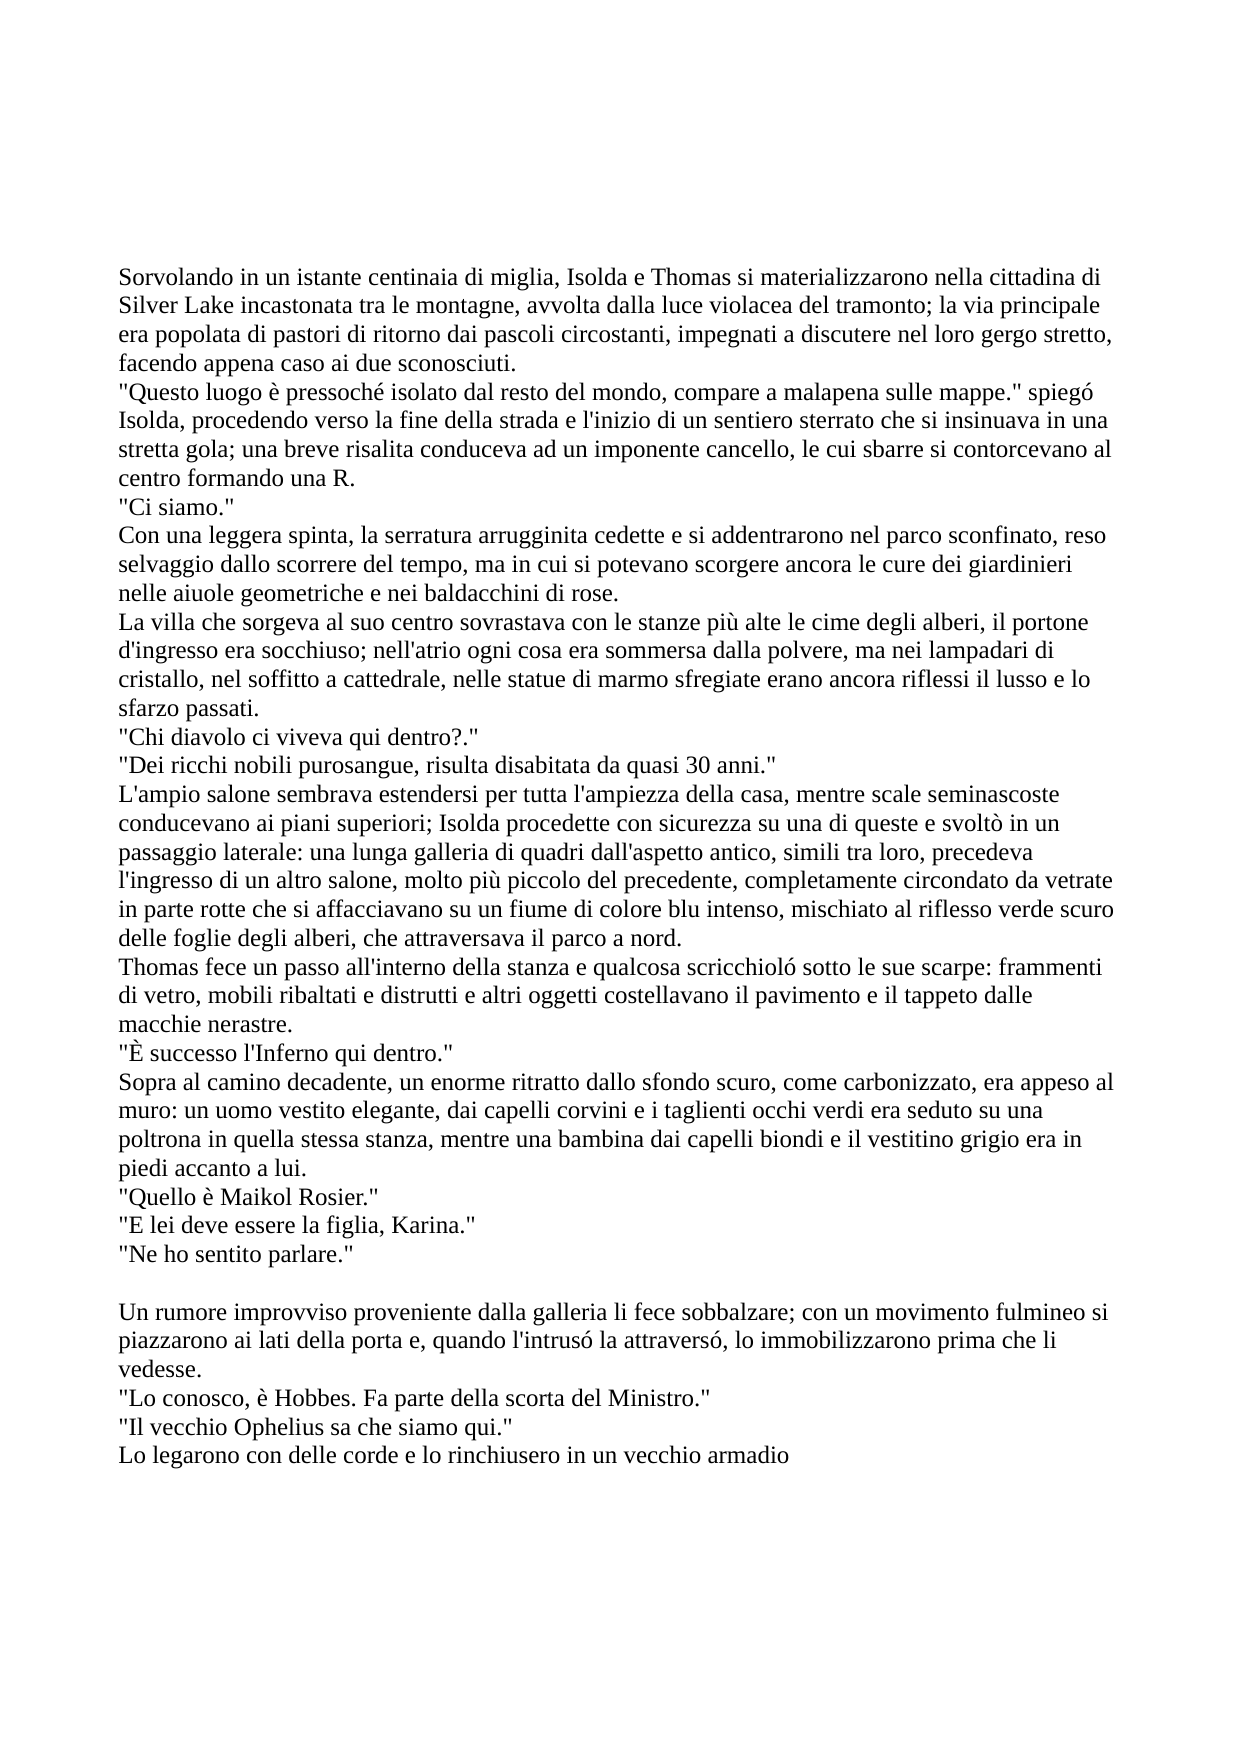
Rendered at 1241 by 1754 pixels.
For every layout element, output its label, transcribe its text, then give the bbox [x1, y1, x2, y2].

text "Lo conosco, è Hobbes. Fa parte della scorta del Ministro." [118, 1383, 1122, 1412]
text La villa che sorgeva al suo centro sovrastava con le stanze più alte le cime degli alberi, il portone d'ingresso era socchiuso; nell'atrio ogni cosa era sommersa dalla polvere, ma nei lampadari di cristallo, nel soffitto a cattedrale, nelle statue di marmo sfregiate erano ancora riflessi il lusso e lo sfarzo passati. [118, 607, 1122, 722]
text "Dei ricchi nobili purosangue, risulta disabitata da quasi 30 anni." [118, 751, 1122, 779]
text "Il vecchio Ophelius sa che siamo qui." [118, 1412, 1122, 1441]
text "E lei deve essere la figlia, Karina." [118, 1211, 1122, 1239]
text Sorvolando in un istante centinaia di miglia, Isolda e Thomas si materializzarono nella cittadina di Silver Lake incastonata tra le montagne, avvolta dalla luce violacea del tramonto; la via principale era popolata di pastori di ritorno dai pascoli circostanti, impegnati a discutere nel loro gergo stretto, facendo appena caso ai due sconosciuti. [118, 262, 1122, 377]
text "Chi diavolo ci viveva qui dentro?." [118, 722, 1122, 751]
text "È successo l'Inferno qui dentro." [118, 1038, 1122, 1067]
text "Ci siamo." [118, 492, 1122, 521]
text "Questo luogo è pressoché isolato dal resto del mondo, compare a malapena sulle mappe." spiegó Isolda, procedendo verso la fine della strada e l'inizio di un sentiero sterrato che si insinuava in una stretta gola; una breve risalita conduceva ad un imponente cancello, le cui sbarre si contorcevano al centro formando una R. [118, 377, 1122, 492]
text Sopra al camino decadente, un enorme ritratto dallo sfondo scuro, come carbonizzato, era appeso al muro: un uomo vestito elegante, dai capelli corvini e i taglienti occhi verdi era seduto su una poltrona in quella stessa stanza, mentre una bambina dai capelli biondi e il vestitino grigio era in piedi accanto a lui. [118, 1067, 1122, 1182]
text Thomas fece un passo all'interno della stanza e qualcosa scricchioló sotto le sue scarpe: frammenti di vetro, mobili ribaltati e distrutti e altri oggetti costellavano il pavimento e il tappeto dalle macchie nerastre. [118, 952, 1122, 1038]
text Un rumore improvviso proveniente dalla galleria li fece sobbalzare; con un movimento fulmineo si piazzarono ai lati della porta e, quando l'intrusó la attraversó, lo immobilizzarono prima che li vedesse. [118, 1297, 1122, 1383]
text Con una leggera spinta, la serratura arrugginita cedette e si addentrarono nel parco sconfinato, reso selvaggio dallo scorrere del tempo, ma in cui si potevano scorgere ancora le cure dei giardinieri nelle aiuole geometriche e nei baldacchini di rose. [118, 521, 1122, 607]
text Lo legarono con delle corde e lo rinchiusero in un vecchio armadio [118, 1441, 1122, 1469]
text L'ampio salone sembrava estendersi per tutta l'ampiezza della casa, mentre scale seminascoste conducevano ai piani superiori; Isolda procedette con sicurezza su una di queste e svoltò in un passaggio laterale: una lunga galleria di quadri dall'aspetto antico, simili tra loro, precedeva l'ingresso di un altro salone, molto più piccolo del precedente, completamente circondato da vetrate in parte rotte che si affacciavano su un fiume di colore blu intenso, mischiato al riflesso verde scuro delle foglie degli alberi, che attraversava il parco a nord. [118, 779, 1122, 952]
text "Quello è Maikol Rosier." [118, 1182, 1122, 1211]
text "Ne ho sentito parlare." [118, 1239, 1122, 1268]
